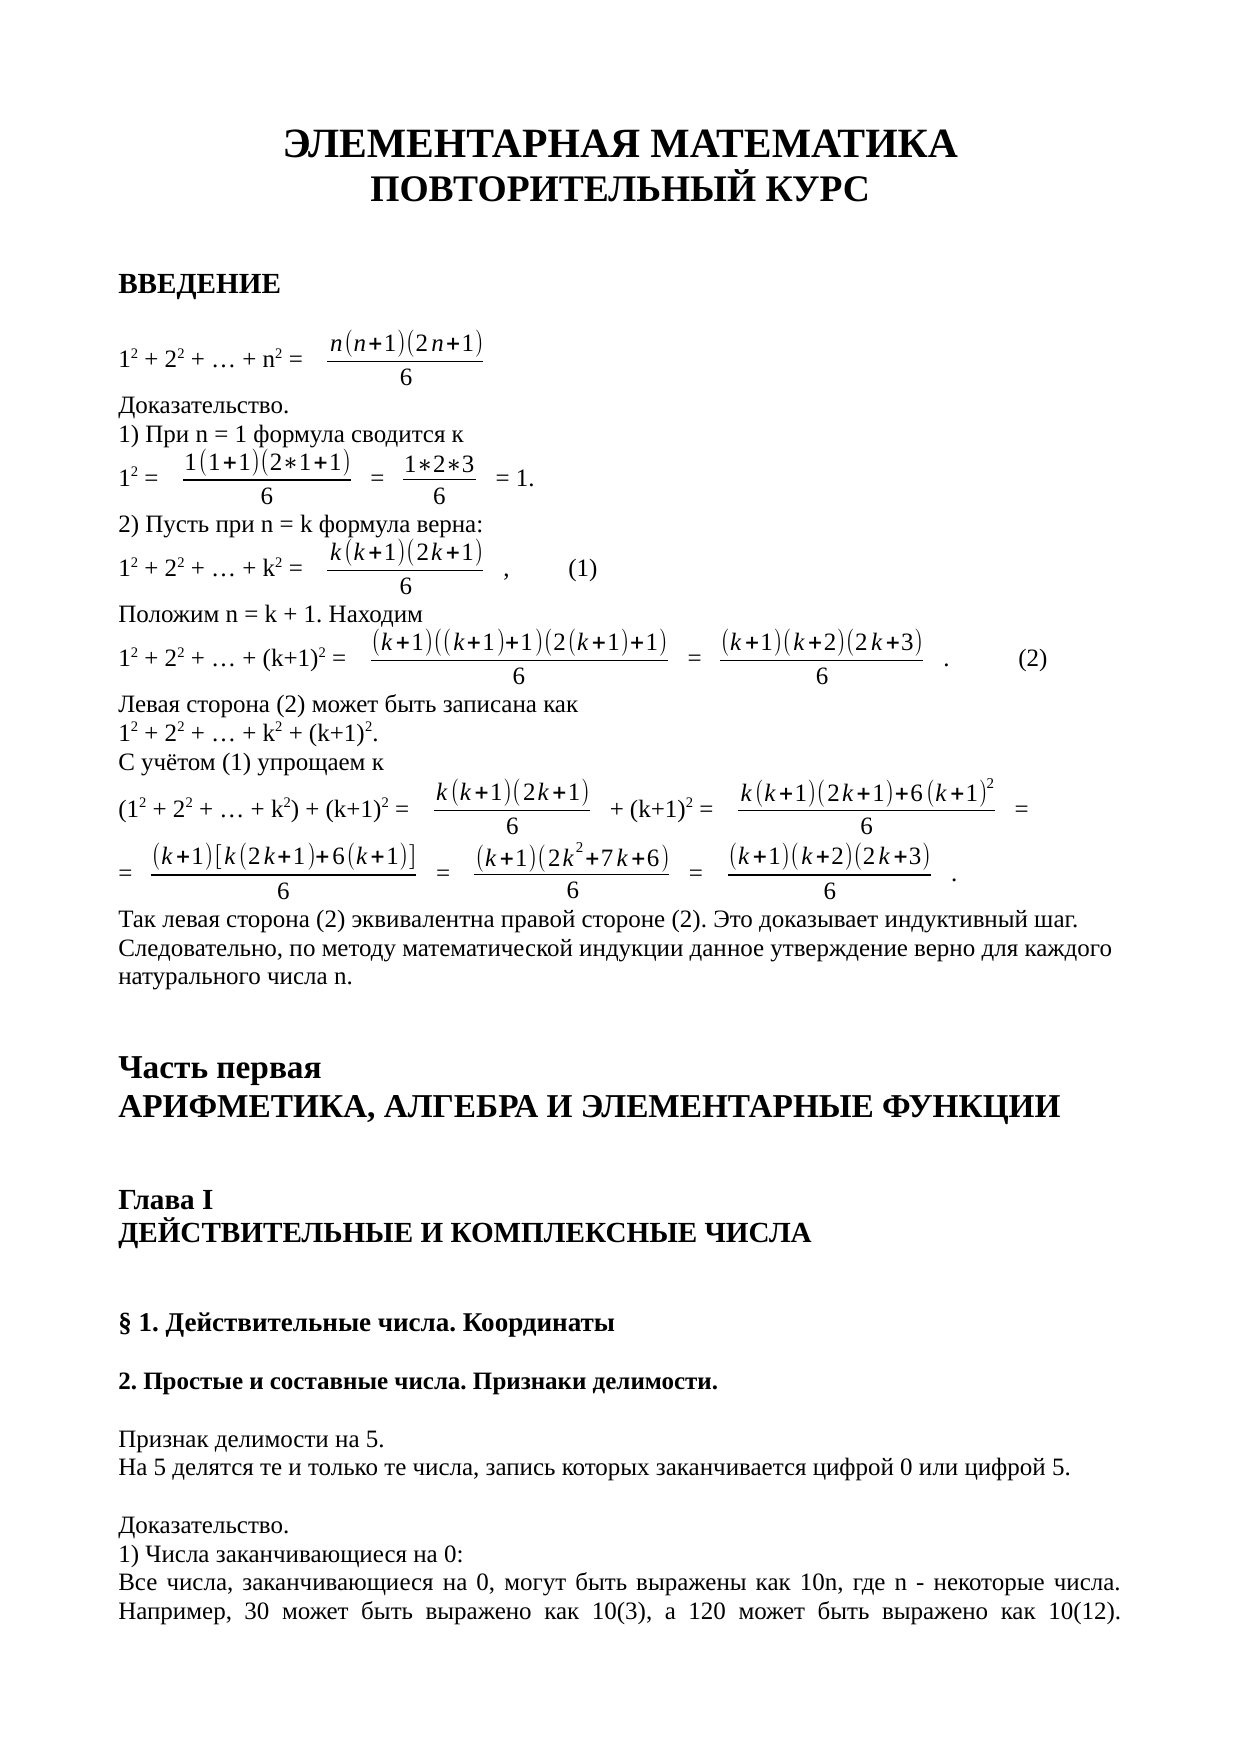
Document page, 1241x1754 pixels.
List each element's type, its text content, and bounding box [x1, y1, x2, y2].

text 2) Пусть при n = k формула верна: [118, 509, 1122, 538]
text 12 + 22 + … + k2 = , (1) [118, 538, 1122, 599]
text ДЕЙСТВИТЕЛЬНЫЕ И КОМПЛЕКСНЫЕ ЧИСЛА [118, 1215, 1122, 1249]
text ЭЛЕМЕНТАРНАЯ МАТЕМАТИКА [118, 118, 1122, 166]
text ВВЕДЕНИЕ [118, 267, 1122, 300]
text Левая сторона (2) может быть записана как [118, 689, 1122, 718]
text § 1. Действительные числа. Координаты [118, 1306, 1122, 1337]
text Положим n = k + 1. Находим [118, 599, 1122, 628]
text 2. Простые и составные числа. Признаки делимости. [118, 1366, 1122, 1395]
text 12 + 22 + … + k2 + (k+1)2. [118, 718, 1122, 747]
text ПОВТОРИТЕЛЬНЫЙ КУРС [118, 166, 1122, 209]
text Все числа, заканчивающиеся на 0, могут быть выражены как 10n, где n - некоторые числа. Например, 30 может быть выражено как 10(3), а 120 может быть выражено как 10(12). [118, 1567, 1122, 1625]
text Глава I [118, 1182, 1122, 1215]
text (12 + 22 + … + k2) + (k+1)2 = + (k+1)2 = = [118, 775, 1122, 839]
text Признак делимости на 5. [118, 1424, 1122, 1452]
text == = . [118, 839, 1122, 904]
text 1) Числа заканчивающиеся на 0: [118, 1539, 1122, 1567]
text 1) При n = 1 формула сводится к [118, 419, 1122, 448]
text АРИФМЕТИКА, АЛГЕБРА И ЭЛЕМЕНТАРНЫЕ ФУНКЦИИ [118, 1086, 1122, 1124]
text 12 + 22 + … + (k+1)2 = =. (2) [118, 628, 1122, 689]
text Доказательство. [118, 1510, 1122, 1539]
text На 5 делятся те и только те числа, запись которых заканчивается цифрой 0 или цифрой 5. [118, 1452, 1122, 1481]
text 12 = == 1. [118, 448, 1122, 509]
text С учётом (1) упрощаем к [118, 747, 1122, 775]
text 12 + 22 + … + n2 = [118, 329, 1122, 390]
text Часть первая [118, 1048, 1122, 1086]
text Доказательство. [118, 390, 1122, 419]
text Так левая сторона (2) эквивалентна правой стороне (2). Это доказывает индуктивный шаг. Следовательно, по методу математической индукции данное утверждение верно для каждого натурального числа n. [118, 904, 1122, 990]
